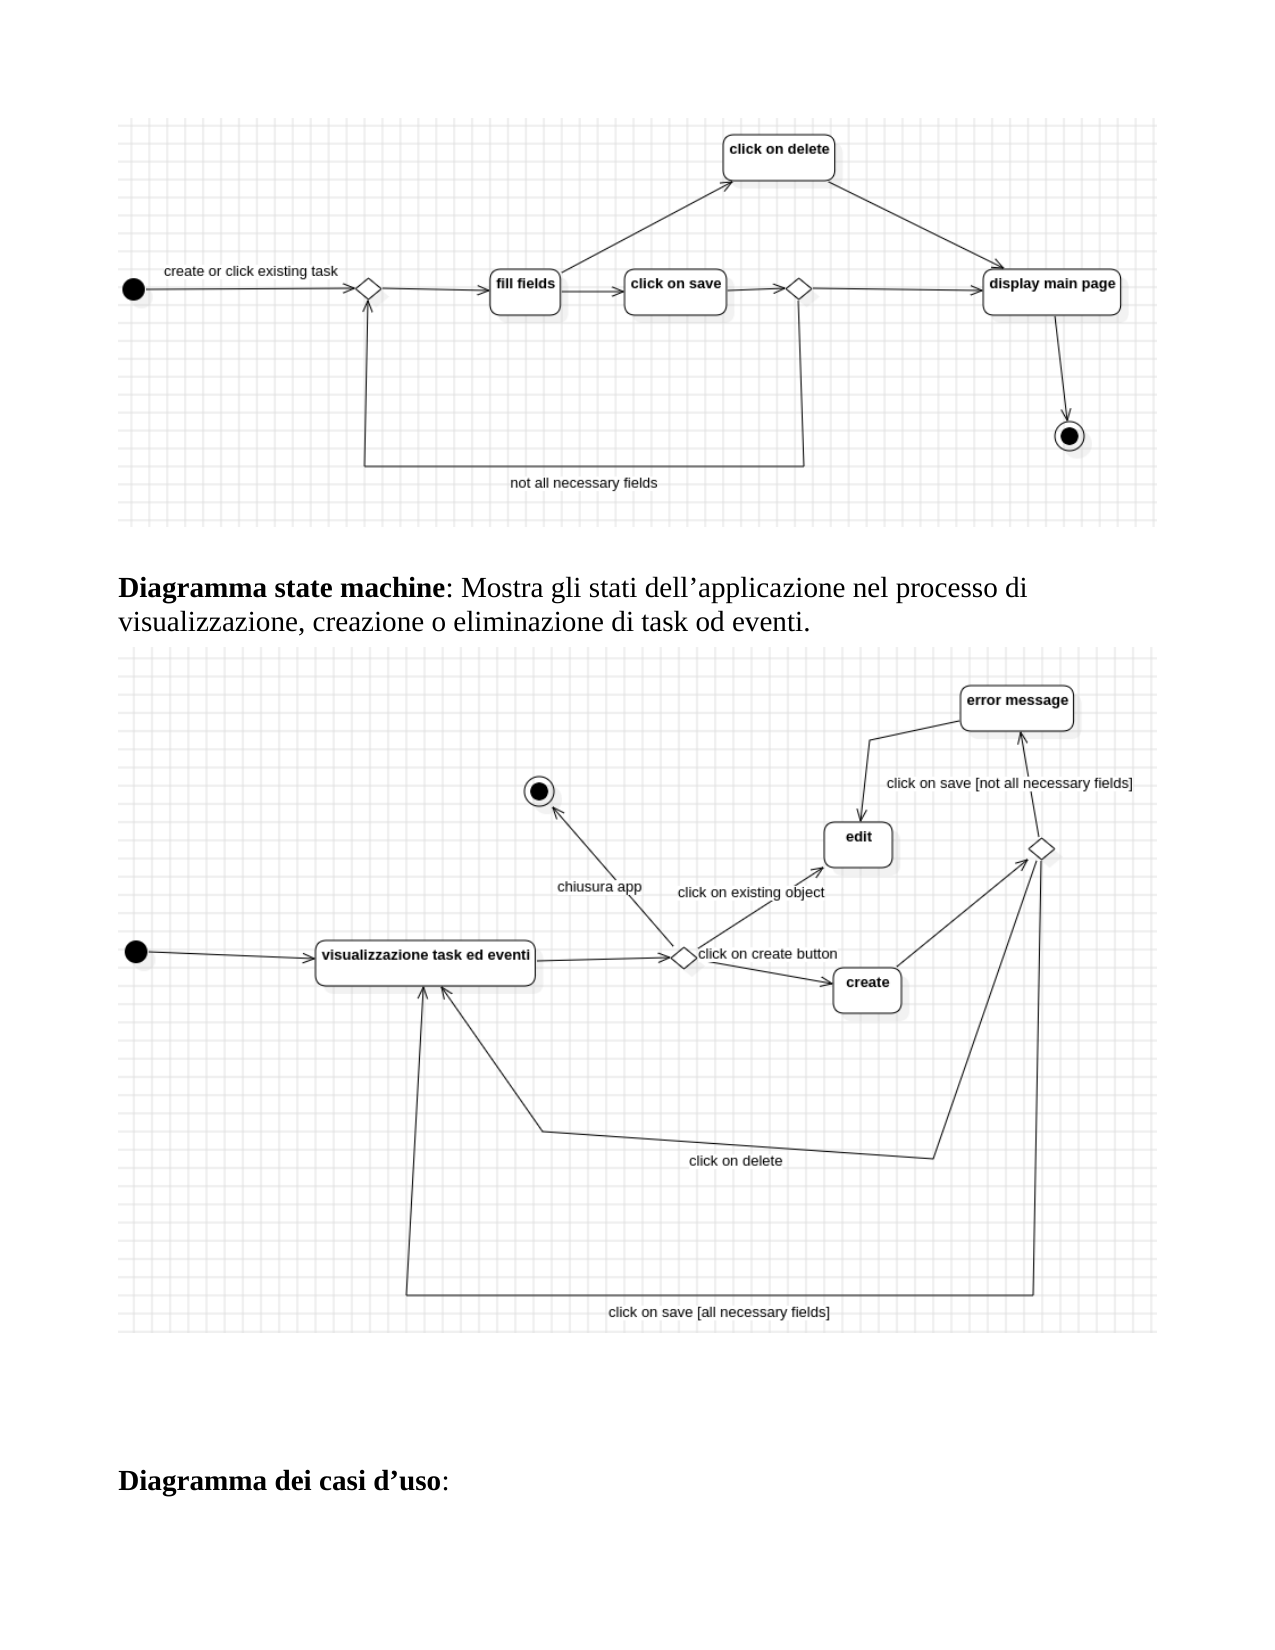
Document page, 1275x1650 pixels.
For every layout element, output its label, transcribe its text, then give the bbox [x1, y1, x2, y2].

picture [118, 118, 1157, 527]
picture [118, 647, 1157, 1333]
text Diagramma dei casi d’uso: [118, 1463, 1157, 1496]
text Diagramma state machine: Mostra gli stati dell’applicazione nel processo di visualizzazione, creazione o eliminazione di task od eventi. [118, 571, 1157, 638]
